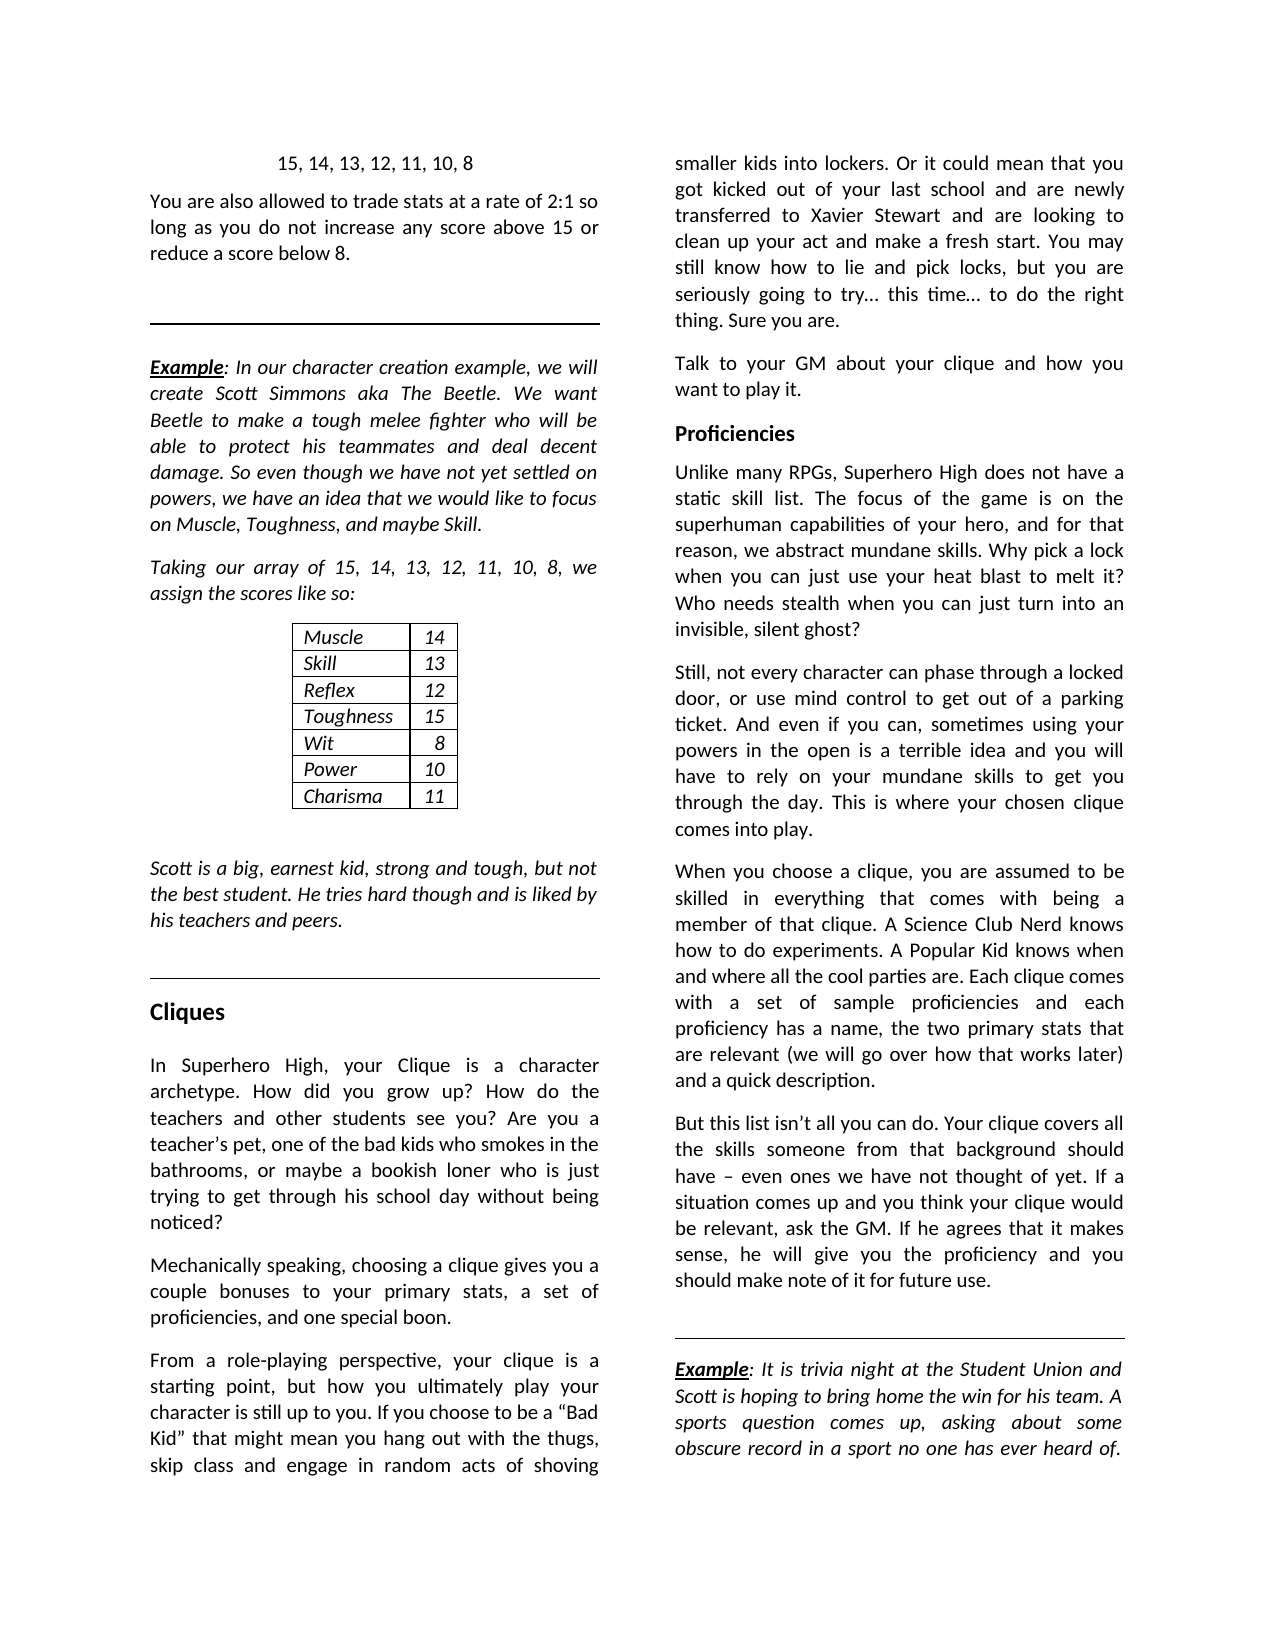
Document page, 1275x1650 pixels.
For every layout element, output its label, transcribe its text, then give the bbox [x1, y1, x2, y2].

table_cell Wit [293, 730, 409, 755]
text 15, 14, 13, 12, 11, 10, 8 [150, 150, 600, 175]
table_cell 11 [411, 783, 457, 808]
text smaller kids into lockers. Or it could mean that you got kicked out of your last school and are newly transferred to Xavier Stewart and are looking to clean up your act and make a fresh start. You may still know how to lie and pick locks, but you are seriously going to try… this time… to do the right thing. Sure you are. [675, 150, 1125, 332]
text You are also allowed to trade stats at a rate of 2:1 so long as you do not increase any score above 15 or reduce a score below 8. [150, 188, 600, 266]
text But this list isn’t all you can do. Your clique covers all the skills someone from that background should have – even ones we have not thought of yet. If a situation comes up and you think your clique would be relevant, ask the GM. If he agrees that it makes sense, he will give you the proficiency and you should make note of it for future use. [675, 1111, 1125, 1293]
text Still, not every character can phase through a locked door, or use mind control to get out of a parking ticket. And even if you can, sometimes using your powers in the open is a terrible idea and you will have to rely on your mundane skills to get you through the day. This is where your chosen clique comes into play. [675, 659, 1125, 841]
text From a role-playing perspective, your clique is a starting point, but how you ultimately play your character is still up to you. If you choose to be a “Bad Kid” that might mean you hang out with the thugs, skip class and engage in random acts of shoving [150, 1347, 600, 1477]
table_cell 13 [411, 651, 457, 676]
text When you choose a clique, you are assumed to be skilled in everything that comes with being a member of that clique. A Science Club Nerd knows how to do experiments. A Popular Kid knows when and where all the cool parties are. Each clique comes with a set of sample proficiencies and each proficiency has a name, the two primary stats that are relevant (we will go over how that works later) and a quick description. [675, 858, 1125, 1093]
text Example: It is trivia night at the Student Union and Scott is hoping to bring home the win for his team. A sports question comes up, asking about some obscure record in a sport no one has ever heard of. [675, 1357, 1125, 1461]
text Example: In our character creation example, we will create Scott Simmons aka The Beetle. We want Beetle to make a tough melee fighter who will be able to protect his teammates and deal decent damage. So even though we have not yet settled on powers, we have an idea that we would like to focus on Muscle, Toughness, and maybe Skill. [150, 354, 600, 537]
text Unlike many RPGs, Superhero High does not have a static skill list. The focus of the game is on the superhuman capabilities of your hero, and for that reason, we abstract mundane skills. Why pick a lock when you can just use your heat blast to melt it? Who needs stealth when you can just turn into an invisible, silent ghost? [675, 459, 1125, 641]
table_header Muscle [293, 624, 409, 649]
table_cell Charisma [293, 783, 409, 808]
text In Superhero High, your Clique is a character archetype. How did you grow up? How do the teachers and other students see you? Are you a teacher’s pet, one of the bad kids who smokes in the bathrooms, or maybe a bookish loner who is just trying to get through his school day without being noticed? [150, 1052, 600, 1235]
table_cell Reflex [293, 677, 409, 702]
table_cell 12 [411, 677, 457, 702]
table_cell Power [293, 756, 409, 782]
text Taking our array of 15, 14, 13, 12, 11, 10, 8, we assign the scores like so: [150, 554, 600, 606]
table_cell 15 [411, 704, 457, 729]
text Proficiencies [675, 419, 1125, 447]
table_cell 10 [411, 756, 457, 782]
table_cell Skill [293, 651, 409, 676]
text Scott is a big, earnest kid, strong and tough, but not the best student. He tries hard though and is liked by his teachers and peers. [150, 855, 600, 933]
table_cell 8 [411, 730, 457, 755]
text Mechanically speaking, choosing a clique gives you a couple bonuses to your primary stats, a set of proficiencies, and one special boon. [150, 1252, 600, 1330]
table_header 14 [411, 624, 457, 649]
table_cell Toughness [293, 704, 409, 729]
text Talk to your GM about your clique and how you want to play it. [675, 350, 1125, 401]
text Cliques [150, 996, 600, 1027]
